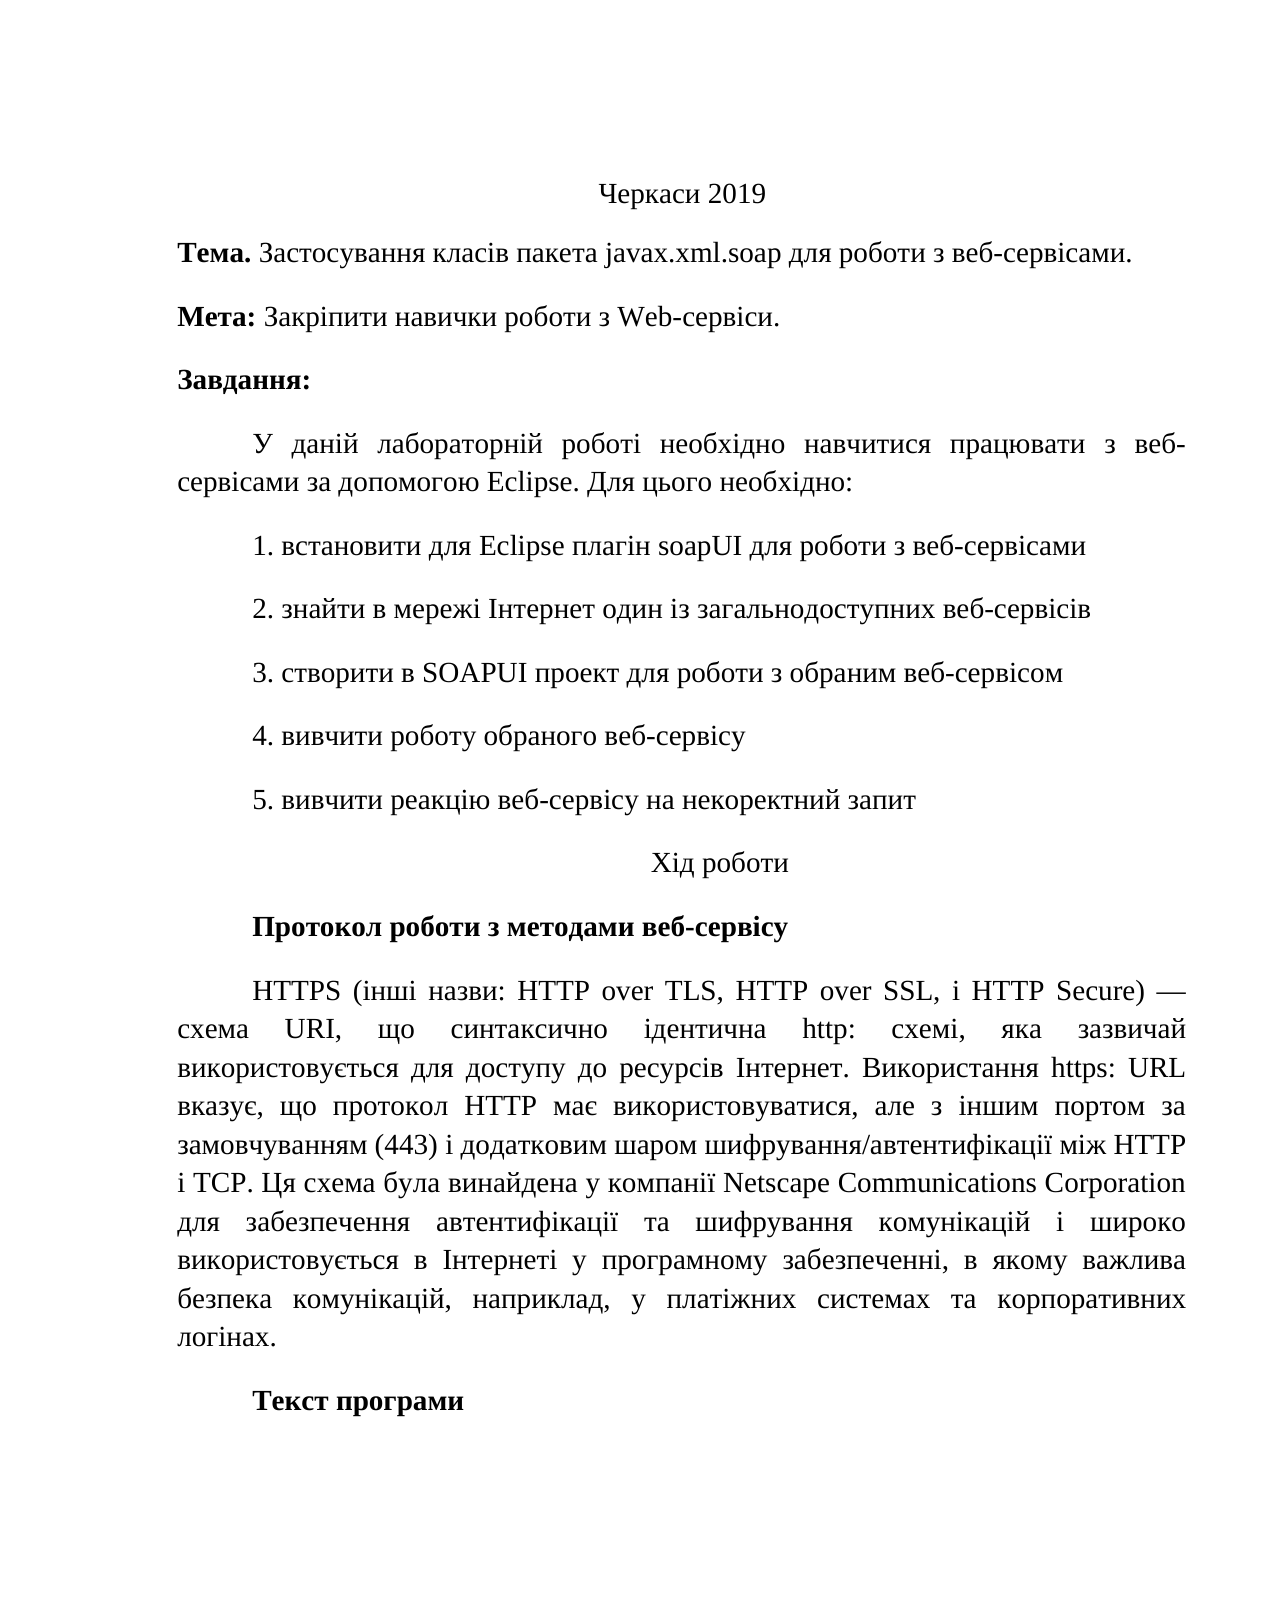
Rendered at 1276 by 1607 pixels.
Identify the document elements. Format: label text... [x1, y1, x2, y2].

text 2. знайти в мережі Інтернет один із загальнодоступних веб-сервісів [252, 591, 1187, 625]
text 5. вивчити реакцію веб-сервісу на некоректний запит [177, 782, 1187, 816]
text 1. встановити для Eclipse плагін soapUI для роботи з веб-сервісами [252, 528, 1187, 561]
text Протокол роботи з методами веб-сервісу [177, 909, 1187, 943]
text Хід роботи [177, 846, 1187, 879]
text 3. створити в SOAPUI проект для роботи з обраним веб-сервісом [252, 655, 1187, 688]
text Тема. Застосування класів пакета javax.xml.soap для роботи з веб-сервісами. [177, 235, 1187, 269]
text Текст програми [177, 1383, 1187, 1417]
text Мета: Закріпити навички роботи з Web-сервіси. [177, 299, 1187, 332]
text 4. вивчити роботу обраного веб-сервісу [252, 718, 1187, 752]
text У даній лабораторній роботі необхідно навчитися працювати з веб-сервісами за допомогою Eclipse. Для цього необхідно: [177, 426, 1187, 498]
text Черкаси 2019 [177, 177, 1187, 210]
text Завдання: [177, 362, 1187, 396]
text HTTPS (інші назви: HTTP over TLS, HTTP over SSL, і HTTP Secure) — схема URI, що синтаксично ідентична http: схемі, яка зазвичай використовується для доступу до ресурсів Інтернет. Використання https: URL вказує, що протокол HTTP має використовуватися, але з іншим портом за замовчуванням (443) і додатковим шаром шифрування/автентифікації між HTTP і TCP. Ця схема була винайдена у компанії Netscape Communications Corporation для забезпечення автентифікації та шифрування комунікацій і широко використовується в Інтернеті у програмному забезпеченні, в якому важлива безпека комунікацій, наприклад, у платіжних системах та корпоративних логінах. [177, 973, 1187, 1353]
